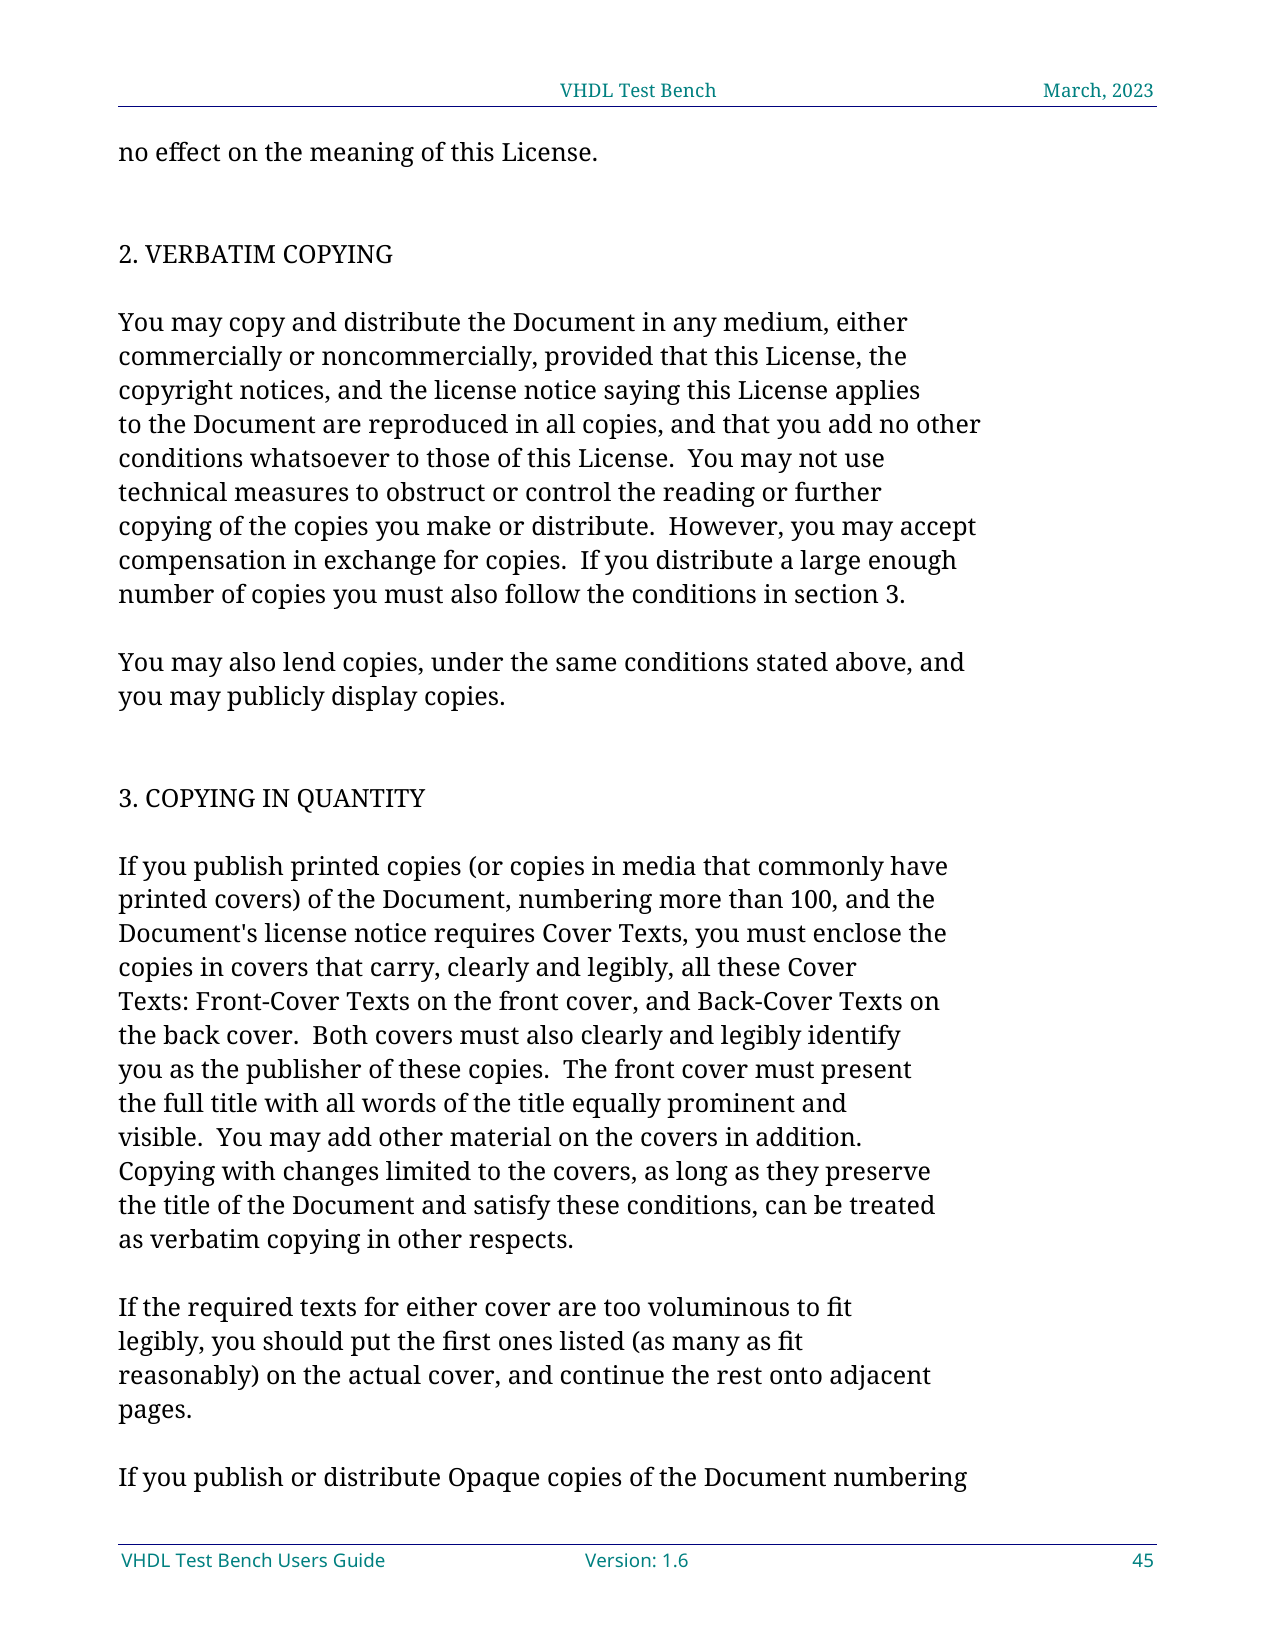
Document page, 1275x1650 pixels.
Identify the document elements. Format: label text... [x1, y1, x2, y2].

text technical measures to obstruct or control the reading or further [118, 475, 1157, 509]
text copies in covers that carry, clearly and legibly, all these Cover [118, 950, 1157, 984]
text 2. VERBATIM COPYING [118, 237, 1157, 271]
text Copying with changes limited to the covers, as long as they preserve [118, 1154, 1157, 1188]
text You may also lend copies, under the same conditions stated above, and [118, 645, 1157, 679]
text If you publish or distribute Opaque copies of the Document numbering [118, 1460, 1157, 1494]
text copying of the copies you make or distribute. However, you may accept [118, 509, 1157, 543]
text printed covers) of the Document, numbering more than 100, and the [118, 882, 1157, 916]
text legibly, you should put the first ones listed (as many as fit [118, 1324, 1157, 1358]
text copyright notices, and the license notice saying this License applies [118, 373, 1157, 407]
text you as the publisher of these copies. The front cover must present [118, 1052, 1157, 1086]
text commercially or noncommercially, provided that this License, the [118, 339, 1157, 373]
text You may copy and distribute the Document in any medium, either [118, 305, 1157, 339]
text the back cover. Both covers must also clearly and legibly identify [118, 1018, 1157, 1052]
text the title of the Document and satisfy these conditions, can be treated [118, 1188, 1157, 1222]
text the full title with all words of the title equally prominent and [118, 1086, 1157, 1120]
text 3. COPYING IN QUANTITY [118, 781, 1157, 814]
text If you publish printed copies (or copies in media that commonly have [118, 848, 1157, 882]
text number of copies you must also follow the conditions in section 3. [118, 577, 1157, 611]
text you may publicly display copies. [118, 679, 1157, 713]
text compensation in exchange for copies. If you distribute a large enough [118, 543, 1157, 577]
text reasonably) on the actual cover, and continue the rest onto adjacent [118, 1358, 1157, 1392]
text Texts: Front-Cover Texts on the front cover, and Back-Cover Texts on [118, 984, 1157, 1018]
text conditions whatsoever to those of this License. You may not use [118, 441, 1157, 475]
text no effect on the meaning of this License. [118, 135, 1157, 169]
text If the required texts for either cover are too voluminous to fit [118, 1290, 1157, 1324]
text to the Document are reproduced in all copies, and that you add no other [118, 407, 1157, 441]
text pages. [118, 1392, 1157, 1426]
text visible. You may add other material on the covers in addition. [118, 1120, 1157, 1154]
text as verbatim copying in other respects. [118, 1222, 1157, 1256]
text Document's license notice requires Cover Texts, you must enclose the [118, 916, 1157, 950]
